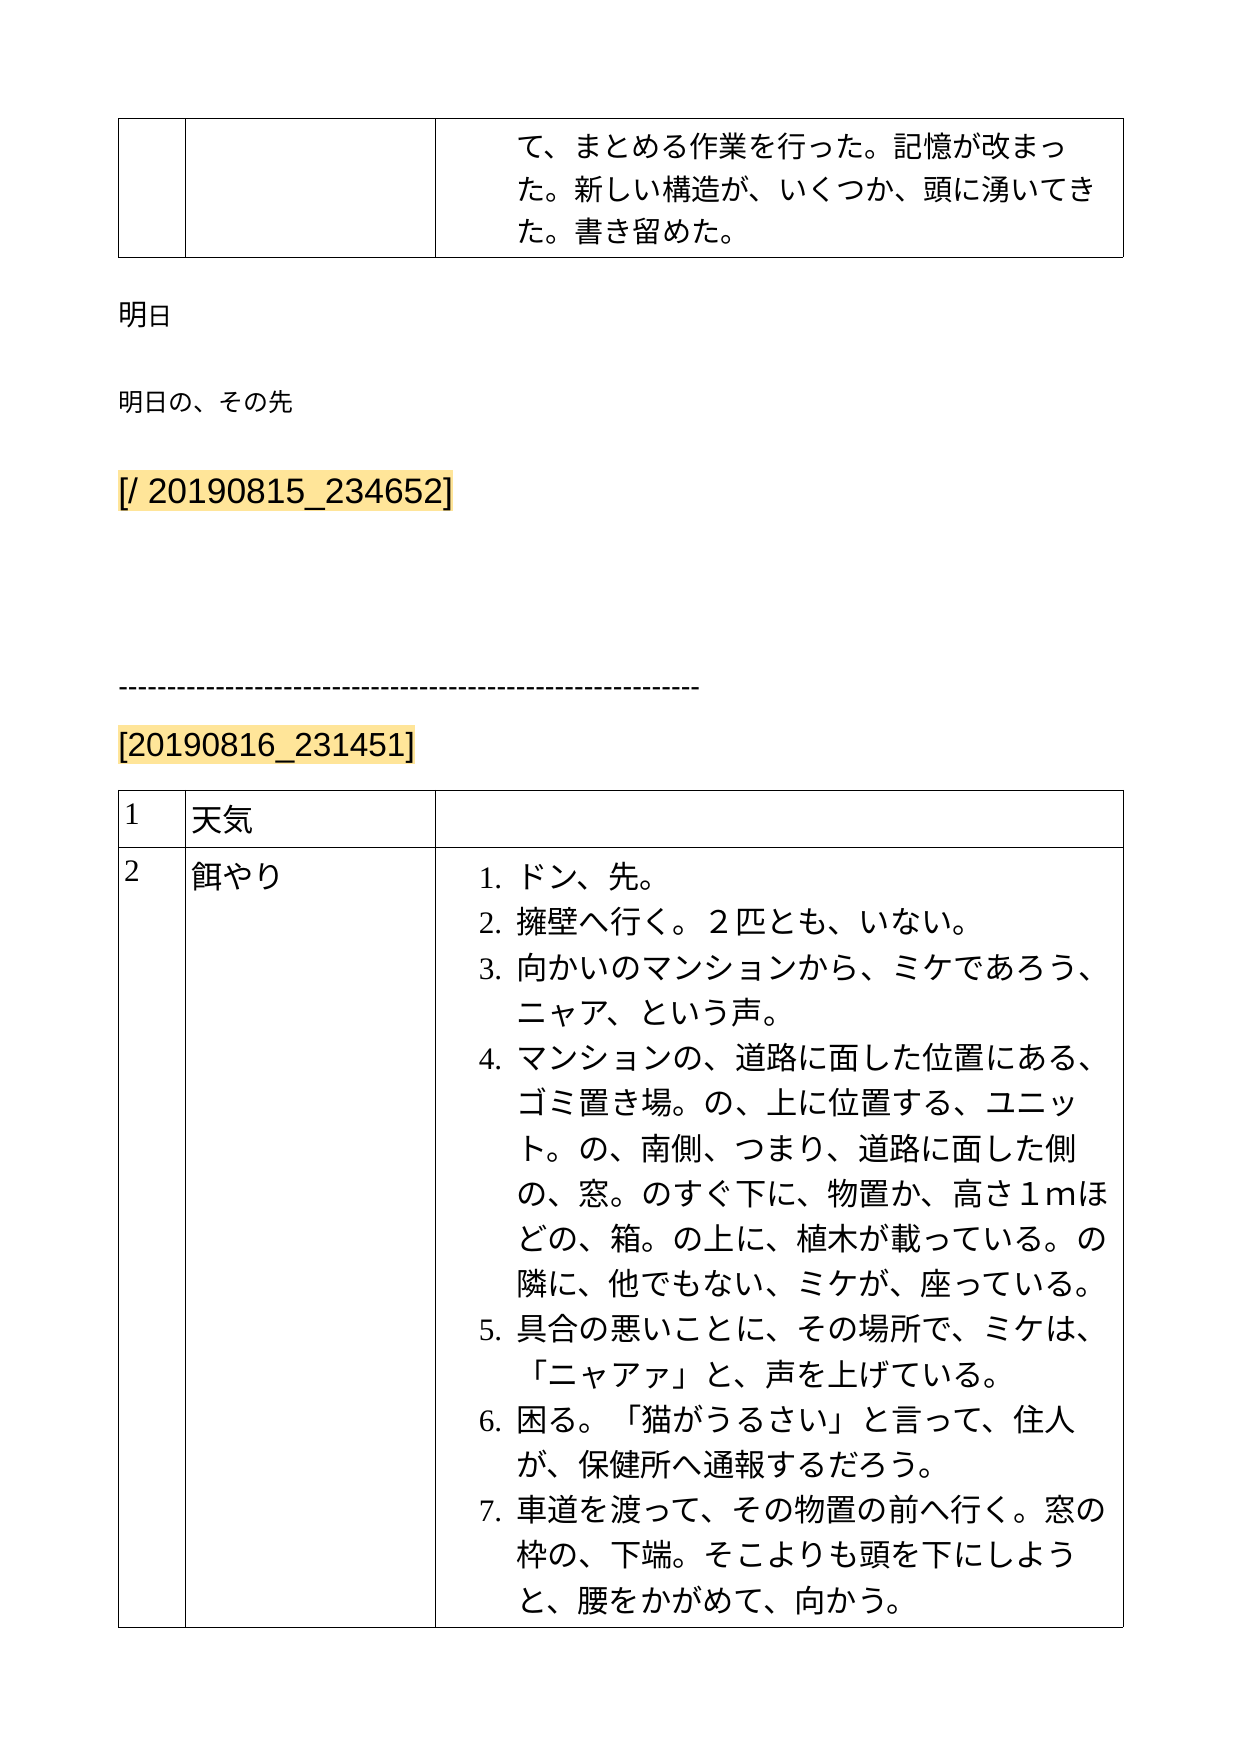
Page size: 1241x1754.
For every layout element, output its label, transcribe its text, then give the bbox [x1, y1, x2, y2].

text [20190816_231451] [118, 725, 1122, 764]
table_cell [119, 119, 185, 257]
table_cell 餌やり [186, 848, 435, 1627]
text ------------------------------------------------------------ [118, 669, 1122, 703]
table_header [436, 791, 1123, 847]
table_header 1 [119, 791, 185, 847]
table_cell [186, 119, 435, 257]
text [/ 20190815_234652] [118, 470, 1122, 511]
text 明日 [118, 298, 1122, 332]
table_cell 2 [119, 848, 185, 1627]
table_cell ドン、先。 擁壁へ行く。２匹とも、いない。 向かいのマンションから、ミケであろう、ニャア、という声。 マンションの、道路に面した位置にある、ゴミ置き場。の、上に位置する、ユニット。の、南側、つまり、道路に面した側の、窓。のすぐ下に、物置か、高さ１ｍほどの、箱。の上に、植木が載っている。の隣に、他でもない、ミケが、座っている。 具合の悪いことに、その場所で、ミケは、「ニャアァ」と、声を上げている。 困る。「猫がうるさい」と言って、住人が、保健所へ通報するだろう。 車道を渡って、その物置の前へ行く。窓の枠の、下端。そこよりも頭を下にしようと、腰をかがめて、向かう。 ミケは、私が物置の前に至ると、タタッと、飛び降りて、マンション敷地の東側へ走り去る。 私は、擁壁へ戻る。 マンションへ向かうとき、クロであろう、影が一匹、歩道から、擁壁方面へ向かうのを、横目に見ていた。 果たして、車道を渡り戻ろうとすると、車道南側の歩道の、街路樹の、根元に、クロらしき影。 私が、さらに公園の敷地内へ進むと、クロが（正に、その影は、クロだった）、「ミヤァァウ」、と鳴きながら、擁壁へ飛び登ってくる。 [436, 848, 1123, 1627]
table_header 天気 [186, 791, 435, 847]
text 明日の、その先 [118, 388, 1122, 416]
table_cell て、まとめる作業を行った。記憶が改まった。新しい構造が、いくつか、頭に湧いてきた。書き留めた。 [436, 119, 1123, 257]
